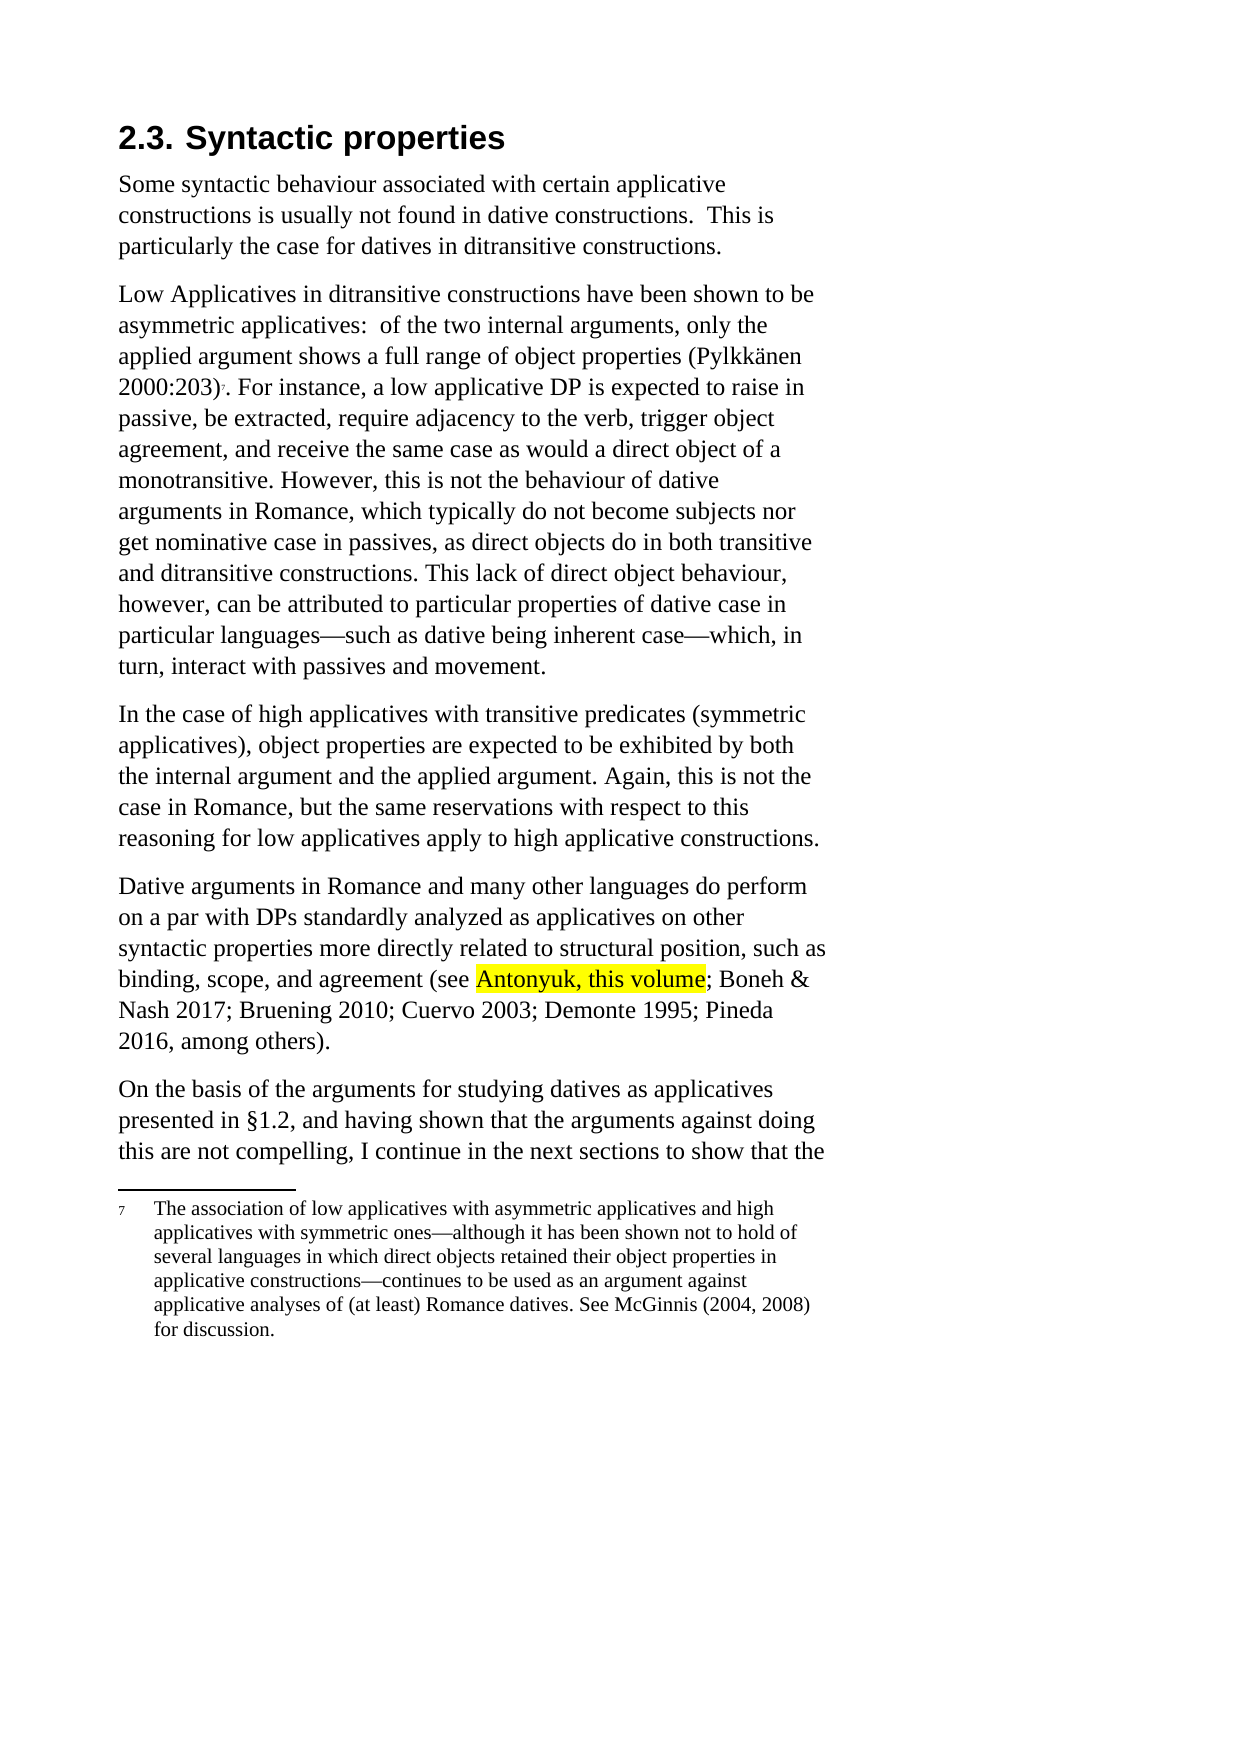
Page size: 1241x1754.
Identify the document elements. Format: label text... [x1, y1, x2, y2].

text Dative arguments in Romance and many other languages do perform on a par with DPs standardly analyzed as applicatives on other syntactic properties more directly related to structural position, such as binding, scope, and agreement (see Antonyuk, this volume; Boneh & Nash 2017; Bruening 2010; Cuervo 2003; Demonte 1995; Pineda 2016, among others). [118, 871, 827, 1055]
list Syntactic properties [118, 118, 827, 157]
text Some syntactic behaviour associated with certain applicative constructions is usually not found in dative constructions. This is particularly the case for datives in ditransitive constructions. [118, 169, 827, 260]
text On the basis of the arguments for studying datives as applicatives presented in §1.2, and having shown that the arguments against doing this are not compelling, I continue in the next sections to show that the [118, 1074, 827, 1165]
text Low Applicatives in ditransitive constructions have been shown to be asymmetric applicatives: of the two internal arguments, only the applied argument shows a full range of object properties (Pylkkänen 2000:203). For instance, a low applicative DP is expected to raise in passive, be extracted, require adjacency to the verb, trigger object agreement, and receive the same case as would a direct object of a monotransitive. However, this is not the behaviour of dative arguments in Romance, which typically do not become subjects nor get nominative case in passives, as direct objects do in both transitive and ditransitive constructions. This lack of direct object behaviour, however, can be attributed to particular properties of dative case in particular languages—such as dative being inherent case—which, in turn, interact with passives and movement. [118, 279, 827, 680]
text The association of low applicatives with asymmetric applicatives and high applicatives with symmetric ones—although it has been shown not to hold of several languages in which direct objects retained their object properties in applicative constructions—continues to be used as an argument against applicative analyses of (at least) Romance datives. See McGinnis (2004, 2008) for discussion. [118, 1196, 827, 1341]
text In the case of high applicatives with transitive predicates (symmetric applicatives), object properties are expected to be exhibited by both the internal argument and the applied argument. Again, this is not the case in Romance, but the same reservations with respect to this reasoning for low applicatives apply to high applicative constructions. [118, 699, 827, 852]
